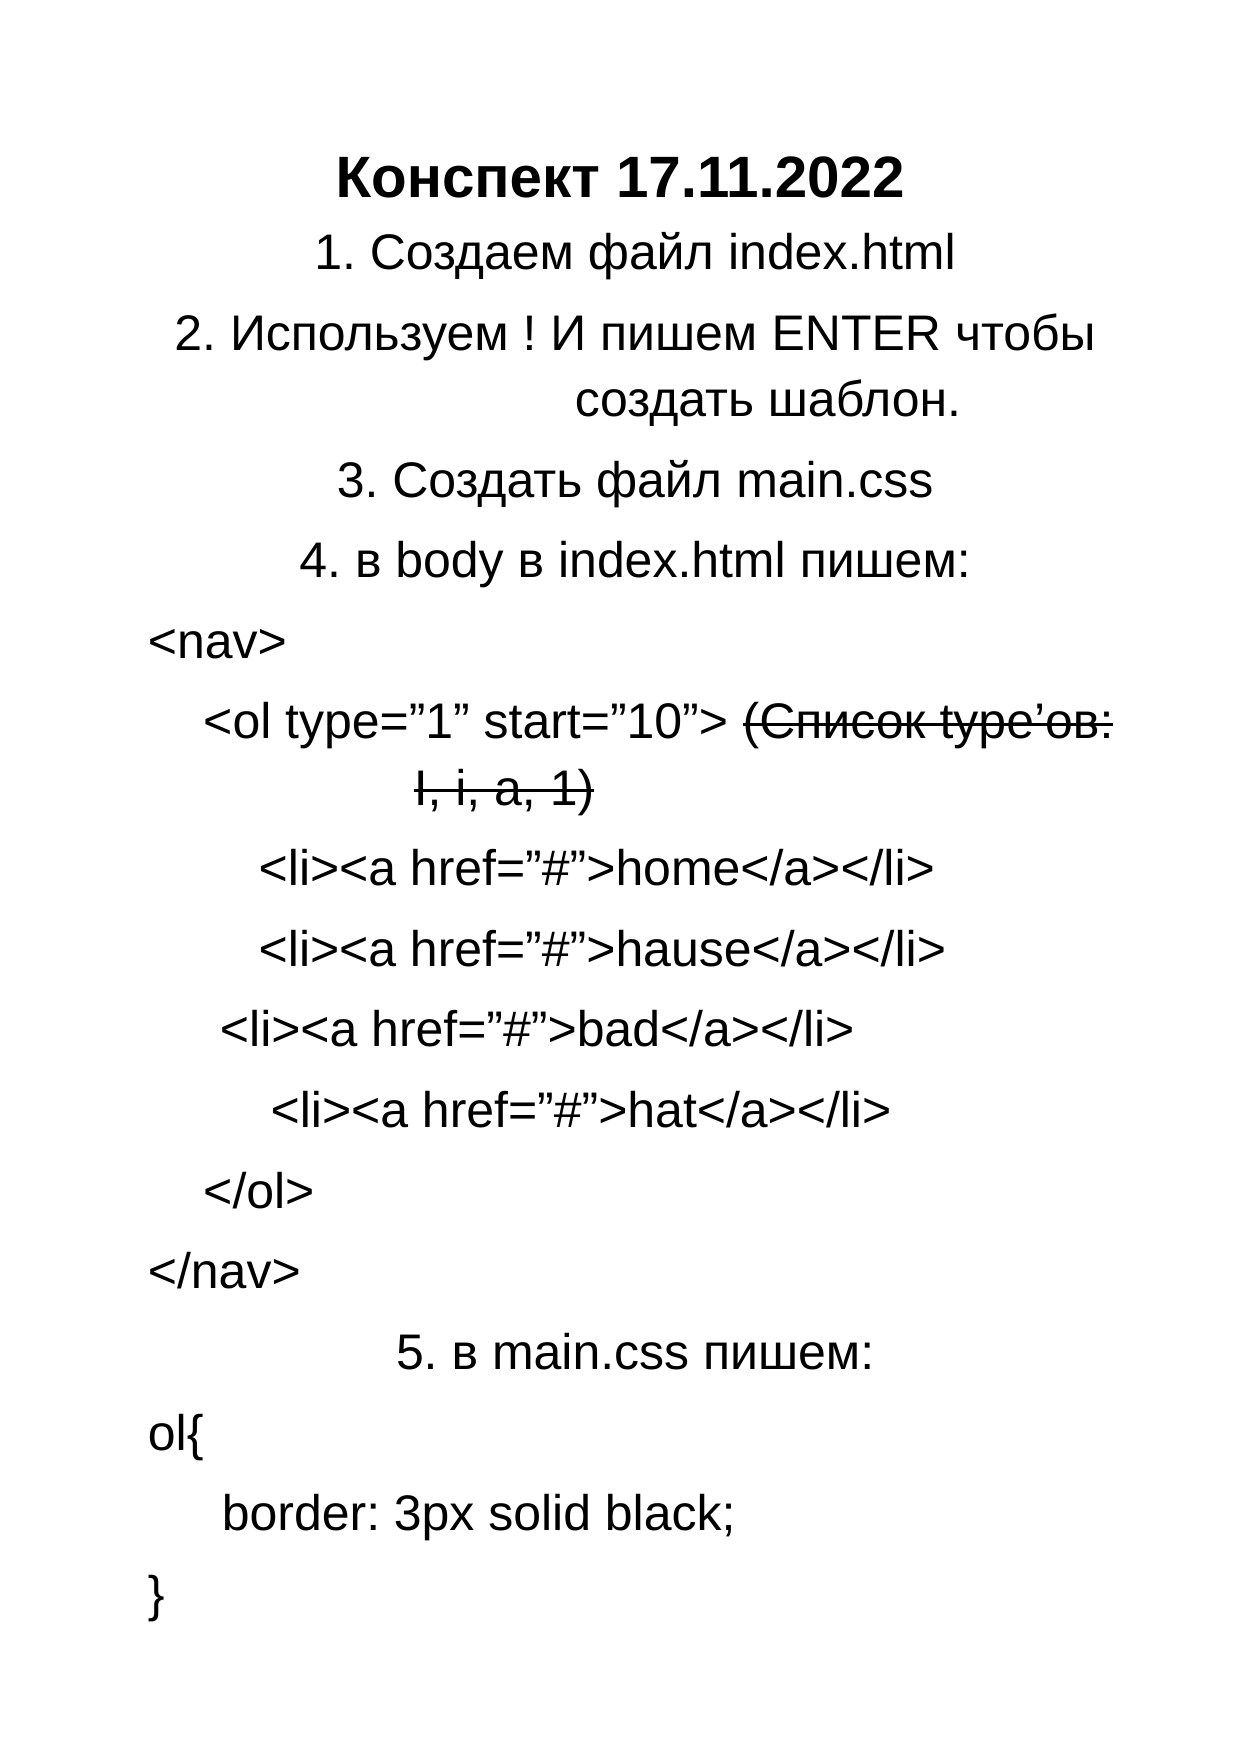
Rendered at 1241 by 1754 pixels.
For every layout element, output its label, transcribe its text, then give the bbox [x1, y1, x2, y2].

list border: 3px solid black; [148, 1483, 1122, 1541]
list </ol> [148, 1161, 1122, 1218]
list <li><a href=”#”>hat</a></li> [118, 1080, 1122, 1138]
list } [148, 1564, 1122, 1622]
title Конспект 17.11.2022 [118, 143, 1122, 210]
list <nav> [148, 611, 1122, 669]
list <li><a href=”#”>bad</a></li> [118, 1000, 1122, 1057]
list 4. в body в index.html пишем: [148, 531, 1122, 588]
list <li><a href=”#”>home</a></li> [148, 838, 1122, 896]
list 5. в main.css пишем: [148, 1322, 1122, 1380]
list </nav> [148, 1242, 1122, 1299]
list 1. Создаем файл index.html [148, 223, 1122, 280]
list 2. Используем ! И пишем ENTER чтобы создать шаблон. [148, 303, 1122, 427]
list ol{ [148, 1403, 1122, 1460]
list <ol type=”1” start=”10”> (Список type’ов: I, i, a, 1) [148, 692, 1122, 815]
list 3. Создать файл main.css [148, 450, 1122, 507]
list <li><a href=”#”>hause</a></li> [148, 919, 1122, 977]
